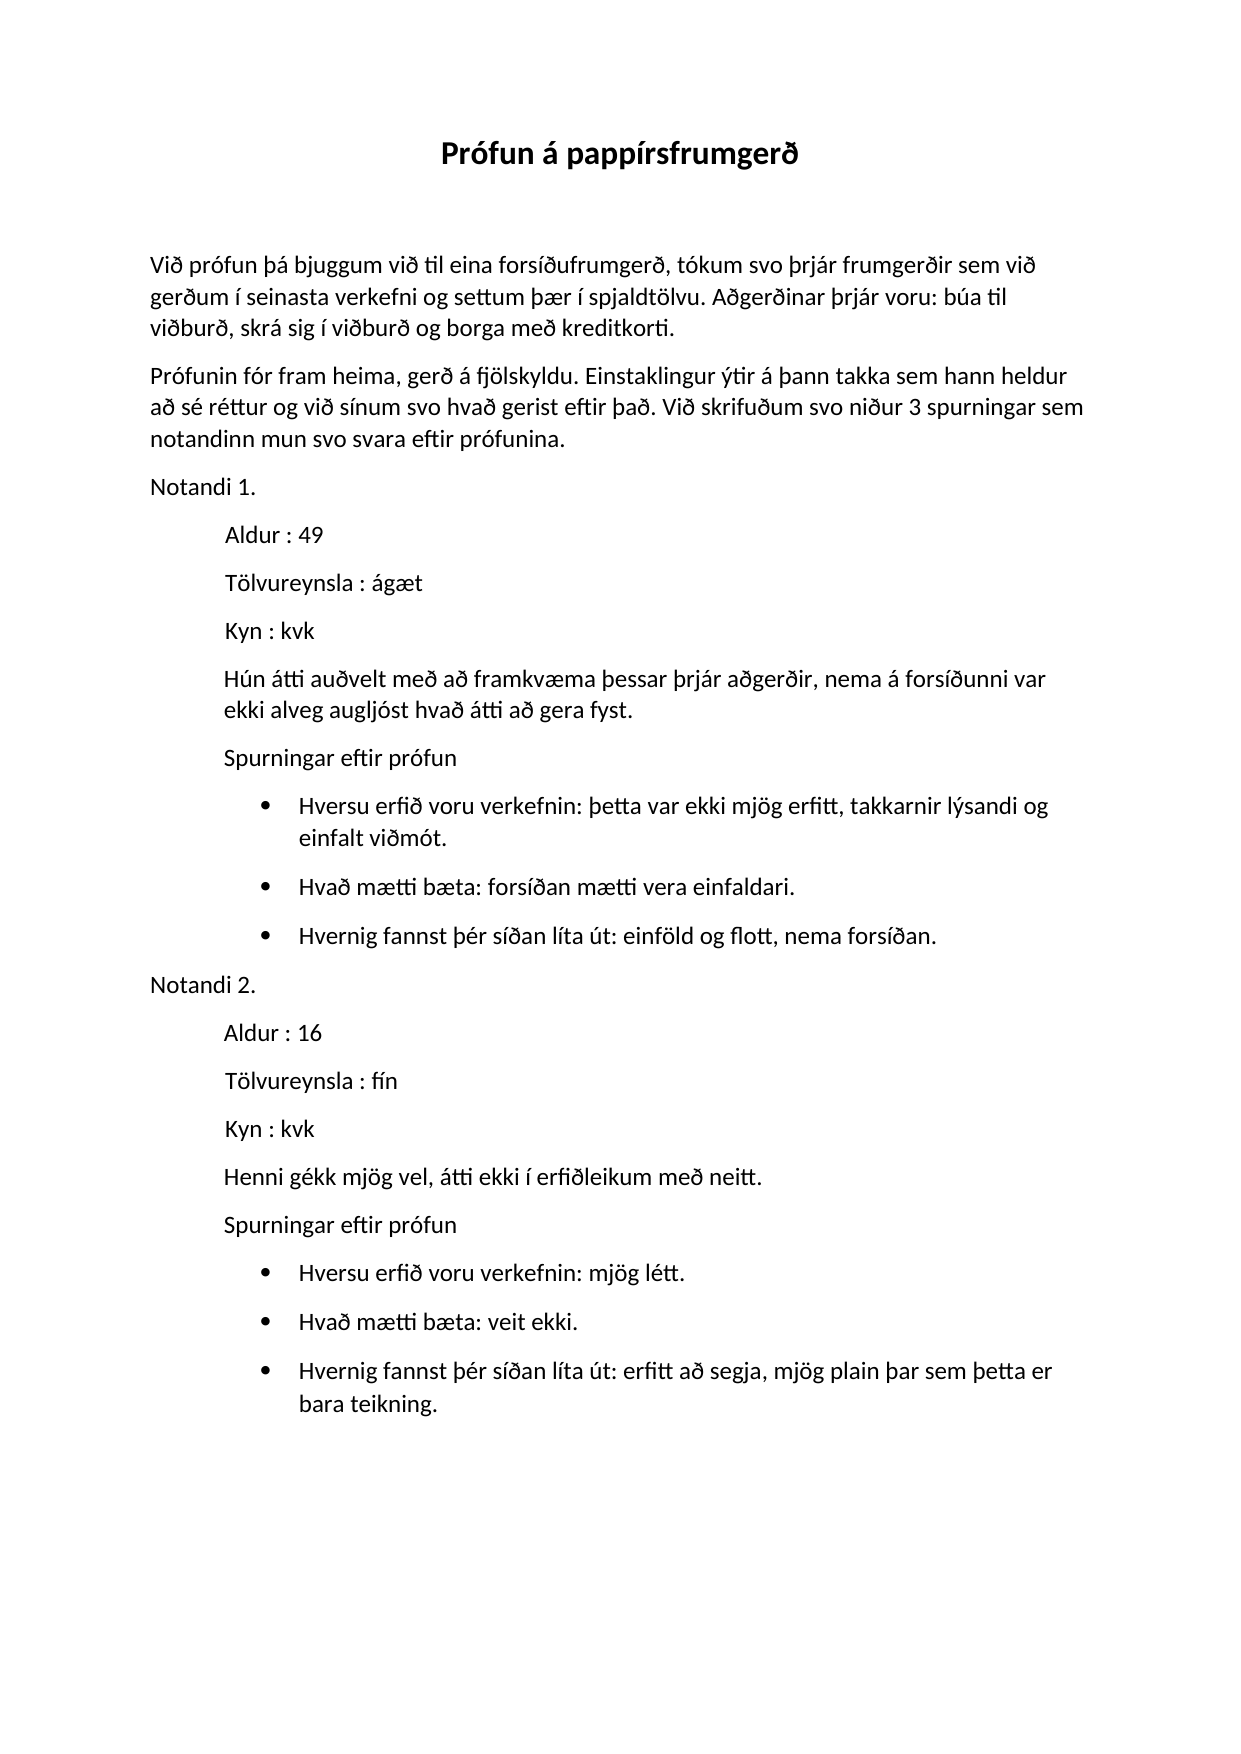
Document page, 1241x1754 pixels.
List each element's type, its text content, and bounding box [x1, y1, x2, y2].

list Hvað mætti bæta: veit ekki. [261, 1307, 1090, 1337]
text Spurningar eftir prófun [224, 742, 1090, 773]
text Kyn : kvk [150, 615, 1090, 645]
text Aldur : 49 [150, 519, 1090, 549]
text Kyn : kvk [150, 1113, 1090, 1144]
text Prófun á pappírsfrumgerð [150, 132, 1090, 173]
text Spurningar eftir prófun [224, 1209, 1090, 1240]
text Henni gékk mjög vel, átti ekki í erfiðleikum með neitt. [224, 1162, 1090, 1192]
text Aldur : 16 [150, 1017, 1090, 1048]
list Hversu erfið voru verkefnin: mjög létt. [261, 1258, 1090, 1288]
text Við prófun þá bjuggum við til eina forsíðufrumgerð, tókum svo þrjár frumgerðir sem við gerðum í seinasta verkefni og settum þær í spjaldtölvu. Aðgerðinar þrjár voru: búa til viðburð, skrá sig í viðburð og borga með kreditkorti. [150, 249, 1090, 343]
text Prófunin fór fram heima, gerð á fjölskyldu. Einstaklingur ýtir á þann takka sem hann heldur að sé réttur og við sínum svo hvað gerist eftir það. Við skrifuðum svo niður 3 spurningar sem notandinn mun svo svara eftir prófunina. [150, 360, 1090, 453]
list Hversu erfið voru verkefnin: þetta var ekki mjög erfitt, takkarnir lýsandi og einfalt viðmót. [261, 790, 1090, 853]
text Tölvureynsla : fín [150, 1066, 1090, 1096]
list Hvað mætti bæta: forsíðan mætti vera einfaldari. [261, 872, 1090, 902]
text Tölvureynsla : ágæt [150, 567, 1090, 597]
list Hvernig fannst þér síðan líta út: erfitt að segja, mjög plain þar sem þetta er bara teikning. [261, 1356, 1090, 1418]
list Hvernig fannst þér síðan líta út: einföld og flott, nema forsíðan. [261, 921, 1090, 951]
text Notandi 2. [150, 969, 1090, 1000]
text Notandi 1. [150, 471, 1090, 501]
text Hún átti auðvelt með að framkvæma þessar þrjár aðgerðir, nema á forsíðunni var ekki alveg augljóst hvað átti að gera fyst. [224, 663, 1090, 725]
